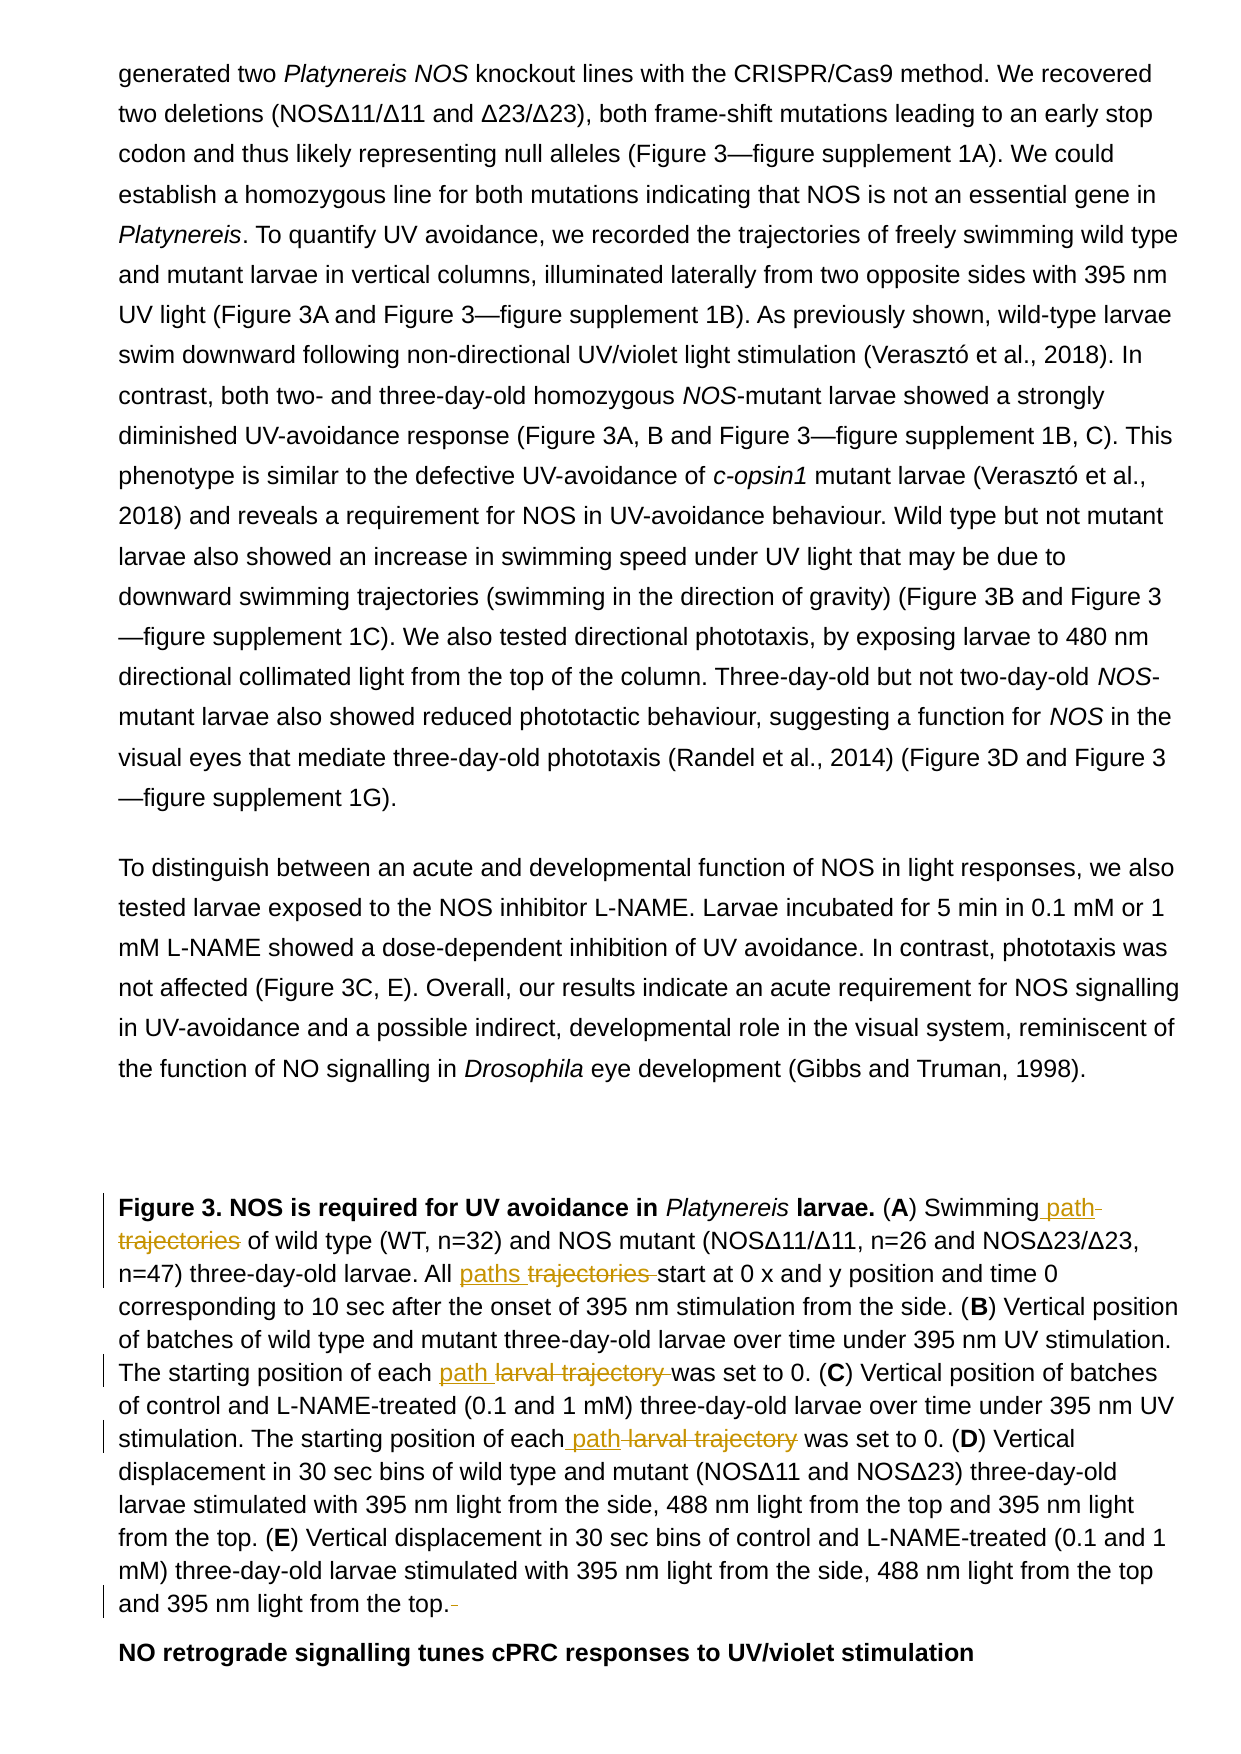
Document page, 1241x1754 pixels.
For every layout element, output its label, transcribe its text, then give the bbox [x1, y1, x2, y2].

text generated two Platynereis NOS knockout lines with the CRISPR/Cas9 method. We recovered two deletions (NOSΔ11/Δ11 and Δ23/Δ23), both frame-shift mutations leading to an early stop codon and thus likely representing null alleles (Figure 3—figure supplement 1A). We could establish a homozygous line for both mutations indicating that NOS is not an essential gene in Platynereis. To quantify UV avoidance, we recorded the trajectories of freely swimming wild type and mutant larvae in vertical columns, illuminated laterally from two opposite sides with 395 nm UV light (Figure 3A and Figure 3—figure supplement 1B). As previously shown, wild-type larvae swim downward following non-directional UV/violet light stimulation (Verasztó et al., 2018). In contrast, both two- and three-day-old homozygous NOS-mutant larvae showed a strongly diminished UV-avoidance response (Figure 3A, B and Figure 3—figure supplement 1B, C). This phenotype is similar to the defective UV-avoidance of c-opsin1 mutant larvae (Verasztó et al., 2018) and reveals a requirement for NOS in UV-avoidance behaviour. Wild type but not mutant larvae also showed an increase in swimming speed under UV light that may be due to downward swimming trajectories (swimming in the direction of gravity) (Figure 3B and Figure 3—figure supplement 1C). We also tested directional phototaxis, by exposing larvae to 480 nm directional collimated light from the top of the column. Three-day-old but not two-day-old NOS-mutant larvae also showed reduced phototactic behaviour, suggesting a function for NOS in the visual eyes that mediate three-day-old phototaxis (Randel et al., 2014) (Figure 3D and Figure 3—figure supplement 1G). [118, 59, 1181, 812]
text NO retrograde signalling tunes cPRC responses to UV/violet stimulation [118, 1638, 1181, 1667]
text Figure 3. NOS is required for UV avoidance in Platynereis larvae. (A) Swimming path of wild type (WT, n=32) and NOS mutant (NOSΔ11/Δ11, n=26 and NOSΔ23/Δ23, n=47) three-day-old larvae. All paths start at 0 x and y position and time 0 corresponding to 10 sec after the onset of 395 nm stimulation from the side. (B) Vertical position of batches of wild type and mutant three-day-old larvae over time under 395 nm UV stimulation. The starting position of each path was set to 0. (C) Vertical position of batches of control and L-NAME-treated (0.1 and 1 mM) three-day-old larvae over time under 395 nm UV stimulation. The starting position of each path was set to 0. (D) Vertical displacement in 30 sec bins of wild type and mutant (NOSΔ11 and NOSΔ23) three-day-old larvae stimulated with 395 nm light from the side, 488 nm light from the top and 395 nm light from the top. (E) Vertical displacement in 30 sec bins of control and L-NAME-treated (0.1 and 1 mM) three-day-old larvae stimulated with 395 nm light from the side, 488 nm light from the top and 395 nm light from the top. [118, 1193, 1181, 1618]
text To distinguish between an acute and developmental function of NOS in light responses, we also tested larvae exposed to the NOS inhibitor L-NAME. Larvae incubated for 5 min in 0.1 mM or 1 mM L-NAME showed a dose-dependent inhibition of UV avoidance. In contrast, phototaxis was not affected (Figure 3C, E). Overall, our results indicate an acute requirement for NOS signalling in UV-avoidance and a possible indirect, developmental role in the visual system, reminiscent of the function of NO signalling in Drosophila eye development (Gibbs and Truman, 1998). [118, 852, 1181, 1082]
